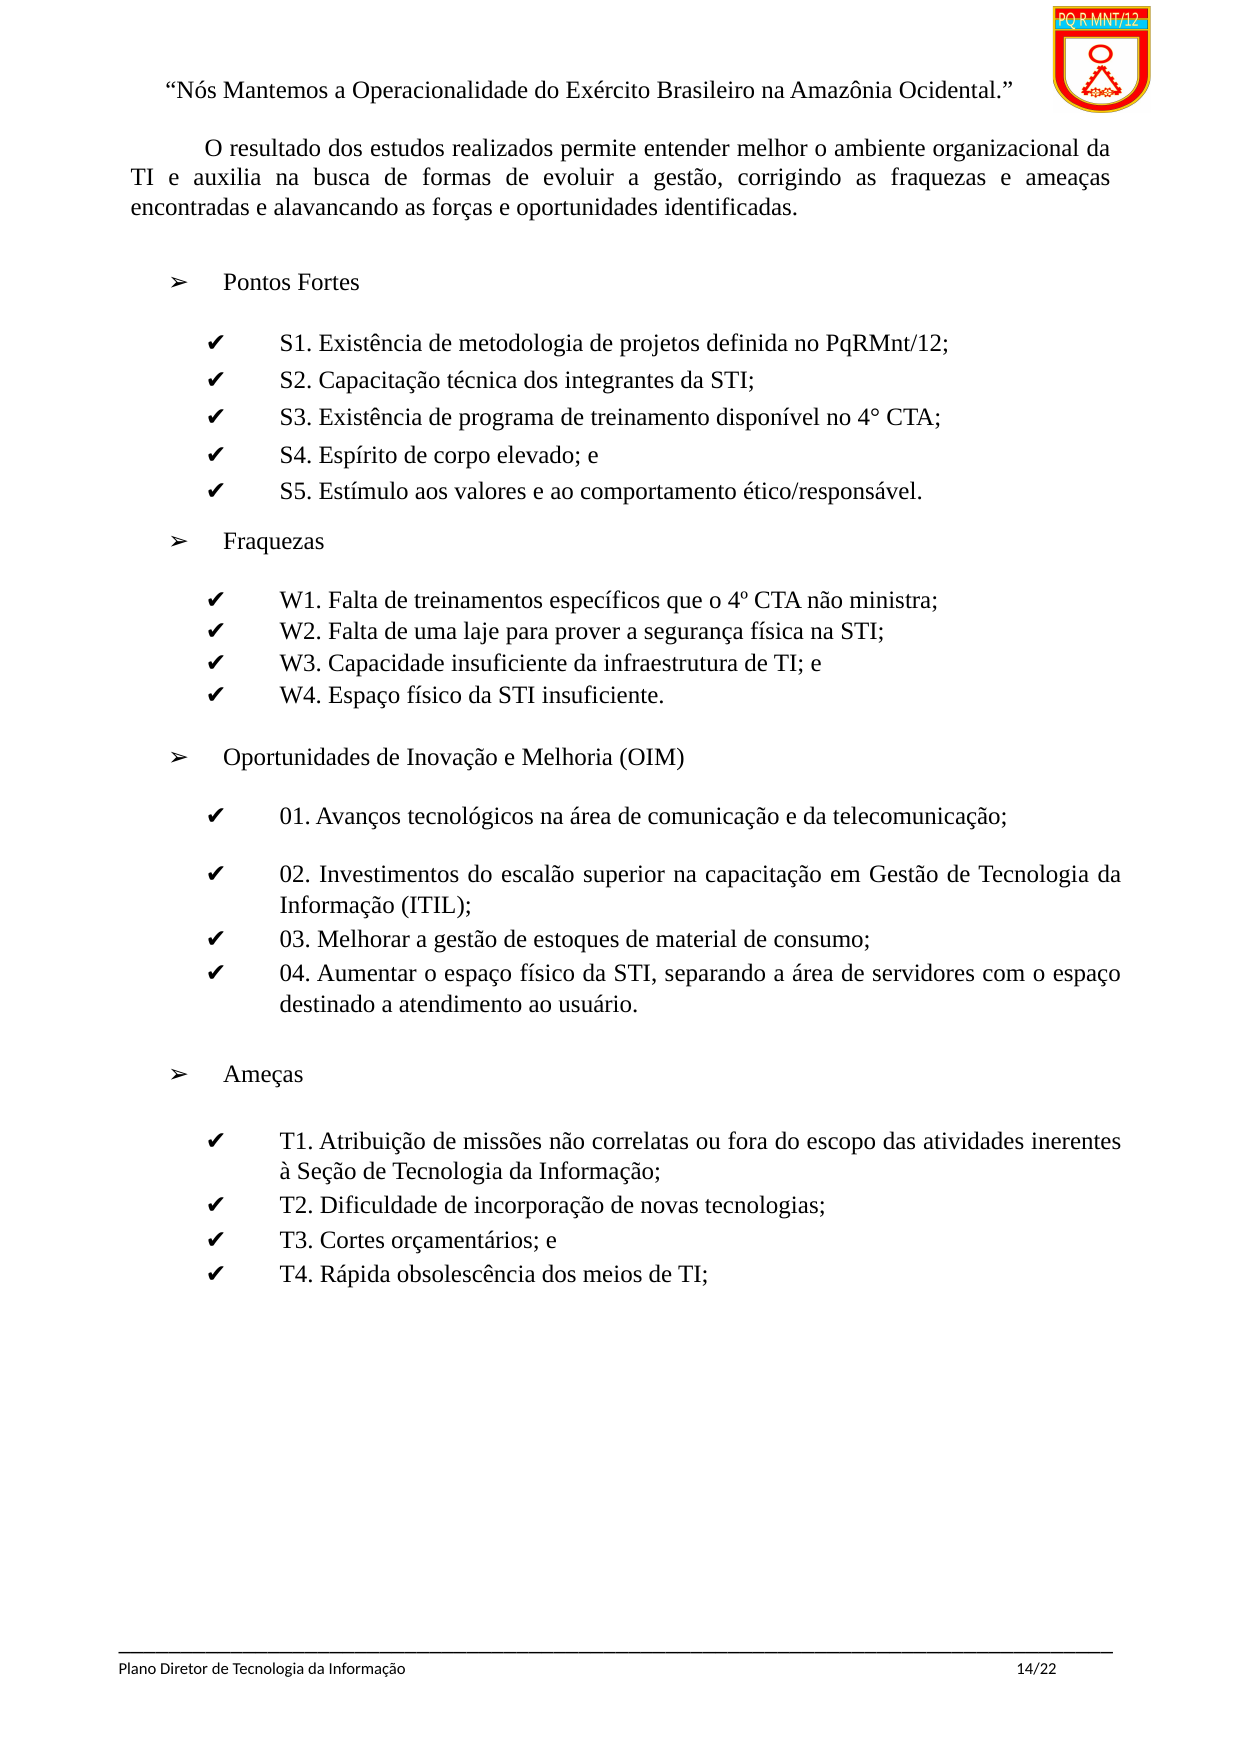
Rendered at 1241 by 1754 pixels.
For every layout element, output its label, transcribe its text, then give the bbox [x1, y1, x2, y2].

list Oportunidades de Inovação e Melhoria (OIM) [223, 741, 1122, 772]
text O resultado dos estudos realizados permite entender melhor o ambiente organizacional da TI e auxilia na busca de formas de evoluir a gestão, corrigindo as fraquezas e ameaças encontradas e alavancando as forças e oportunidades identificadas. [130, 133, 1112, 221]
list 02. Investimentos do escalão superior na capacitação em Gestão de Tecnologia da Informação (ITIL); [205, 858, 1122, 919]
list 04. Aumentar o espaço físico da STI, separando a área de servidores com o espaço destinado a atendimento ao usuário. [205, 957, 1122, 1018]
list S4. Espírito de corpo elevado; e [279, 439, 1122, 469]
list S3. Existência de programa de treinamento disponível no 4° CTA; [279, 401, 1122, 431]
list W1. Falta de treinamentos específicos que o 4º CTA não ministra; [279, 584, 1122, 615]
list Pontos Fortes [223, 266, 1122, 296]
list W3. Capacidade insuficiente da infraestrutura de TI; e [279, 647, 1122, 677]
list T2. Dificuldade de incorporação de novas tecnologias; [279, 1190, 1122, 1220]
list Ameças [223, 1058, 1122, 1088]
list 03. Melhorar a gestão de estoques de material de consumo; [205, 923, 1122, 954]
list S1. Existência de metodologia de projetos definida no PqRMnt/12; [279, 327, 1122, 358]
list S5. Estímulo aos valores e ao comportamento ético/responsável. [279, 476, 1122, 506]
list W2. Falta de uma laje para prover a segurança física na STI; [279, 616, 1122, 646]
list 01. Avanços tecnológicos na área de comunicação e da telecomunicação; [279, 800, 1122, 830]
list Fraquezas [223, 525, 1122, 556]
list T4. Rápida obsolescência dos meios de TI; [279, 1258, 1122, 1288]
list T1. Atribuição de missões não correlatas ou fora do escopo das atividades inerentes à Seção de Tecnologia da Informação; [205, 1125, 1122, 1185]
picture [1052, 6, 1151, 113]
list W4. Espaço físico da STI insuficiente. [279, 679, 1122, 710]
list S2. Capacitação técnica dos integrantes da STI; [279, 364, 1122, 394]
list T3. Cortes orçamentários; e [279, 1224, 1122, 1254]
